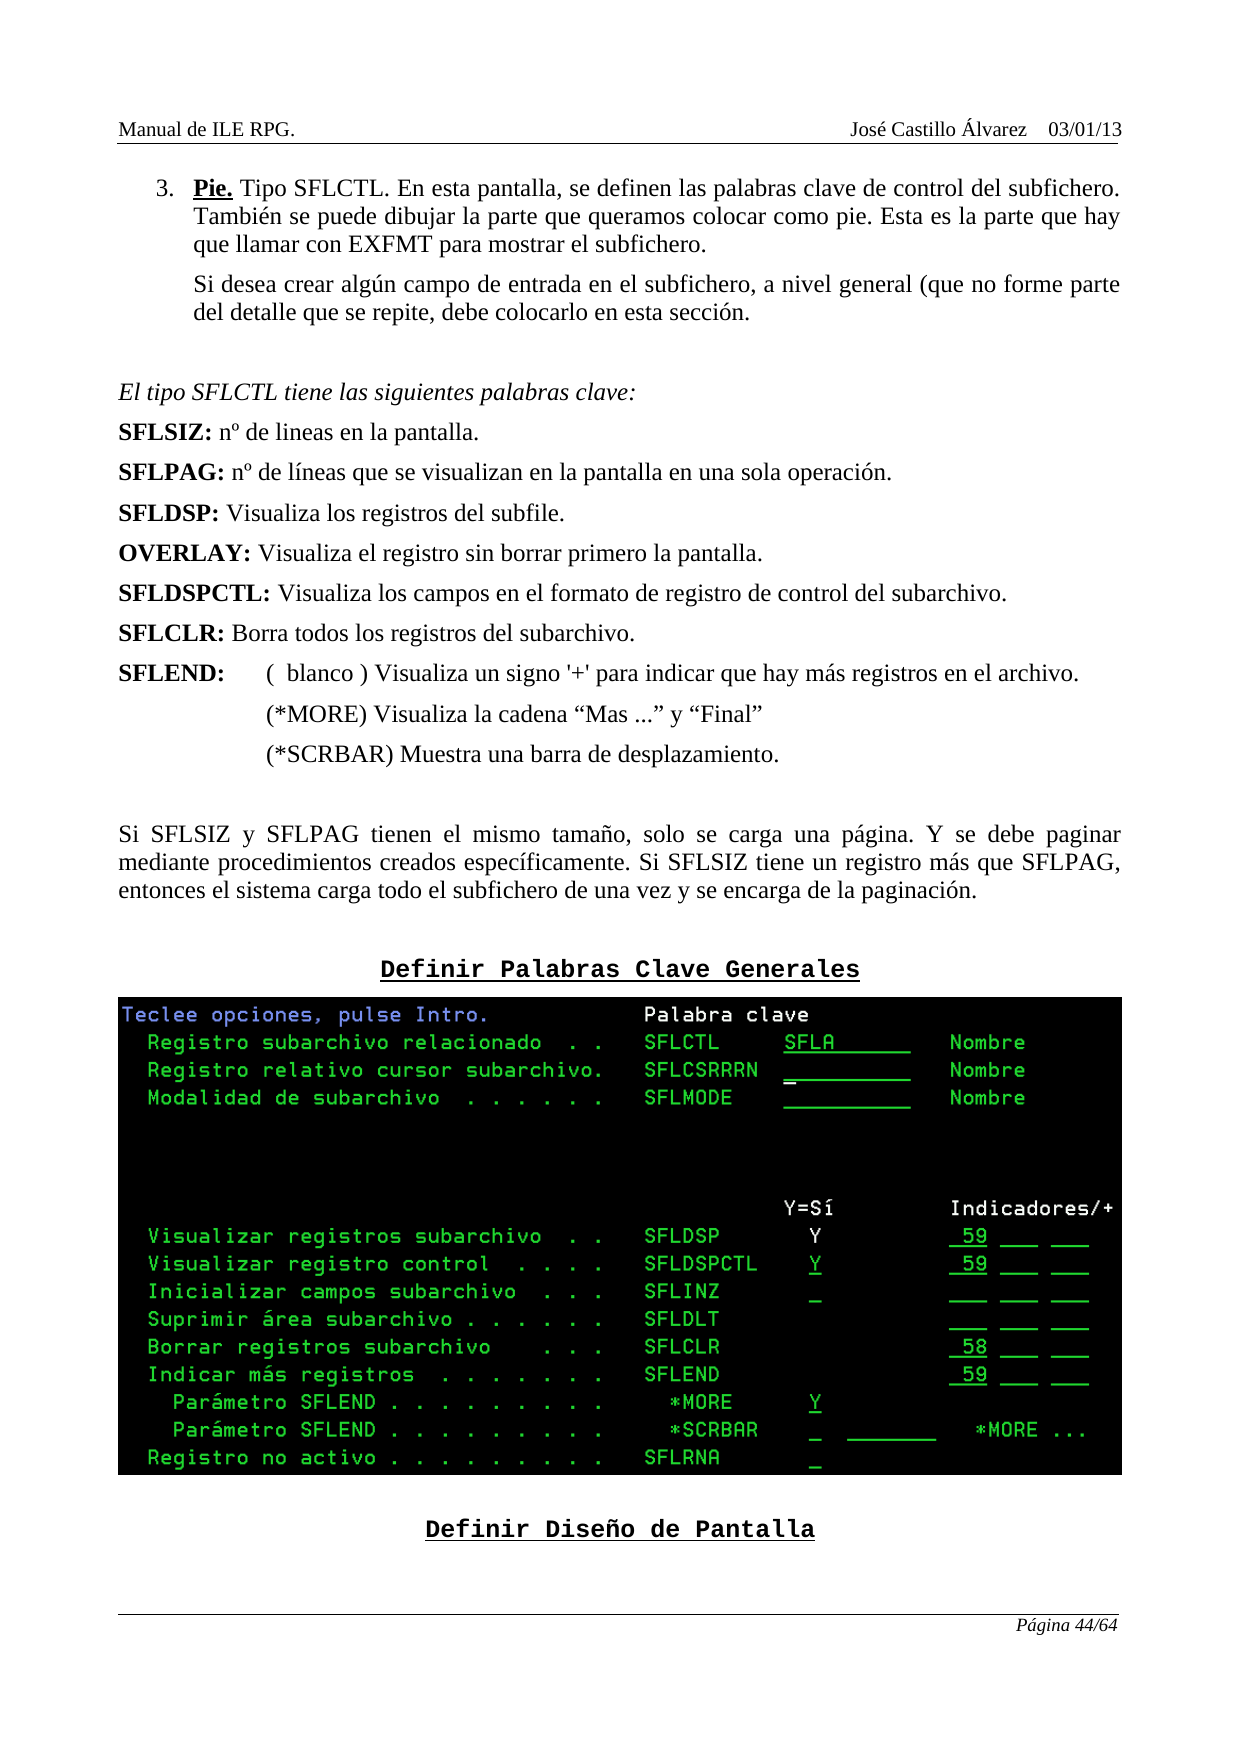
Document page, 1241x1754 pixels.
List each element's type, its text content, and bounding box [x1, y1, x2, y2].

list Si desea crear algún campo de entrada en el subfichero, a nivel general (que no forme parte del detalle que se repite, debe colocarlo en esta sección. [156, 270, 1122, 325]
text SFLCLR: Borra todos los registros del subarchivo. [118, 619, 1122, 647]
text Si SFLSIZ y SFLPAG tienen el mismo tamaño, solo se carga una página. Y se debe paginar mediante procedimientos creados específicamente. Si SFLSIZ tiene un registro más que SFLPAG, entonces el sistema carga todo el subfichero de una vez y se encarga de la paginación. [118, 820, 1122, 903]
text SFLDSP: Visualiza los registros del subfile. [118, 499, 1122, 526]
text SFLDSPCTL: Visualiza los campos en el formato de registro de control del subarchivo. [118, 579, 1122, 607]
text SFLSIZ: nº de lineas en la pantalla. [118, 418, 1122, 446]
text (*SCRBAR) Muestra una barra de desplazamiento. [118, 740, 1122, 768]
text OVERLAY: Visualiza el registro sin borrar primero la pantalla. [118, 539, 1122, 567]
text El tipo SFLCTL tiene las siguientes palabras clave: [118, 378, 1122, 406]
text Definir Palabras Clave Generales [118, 957, 1122, 985]
picture [118, 997, 1122, 1475]
text (*MORE) Visualiza la cadena “Mas ...” y “Final” [118, 700, 1122, 727]
text SFLPAG: nº de líneas que se visualizan en la pantalla en una sola operación. [118, 458, 1122, 486]
text Definir Diseño de Pantalla [118, 1516, 1122, 1545]
list Pie. Tipo SFLCTL. En esta pantalla, se definen las palabras clave de control del subfichero. También se puede dibujar la parte que queramos colocar como pie. Esta es la parte que hay que llamar con EXFMT para mostrar el subfichero. [156, 174, 1122, 257]
text SFLEND: ( blanco ) Visualiza un signo '+' para indicar que hay más registros en el archivo. [118, 659, 1122, 687]
